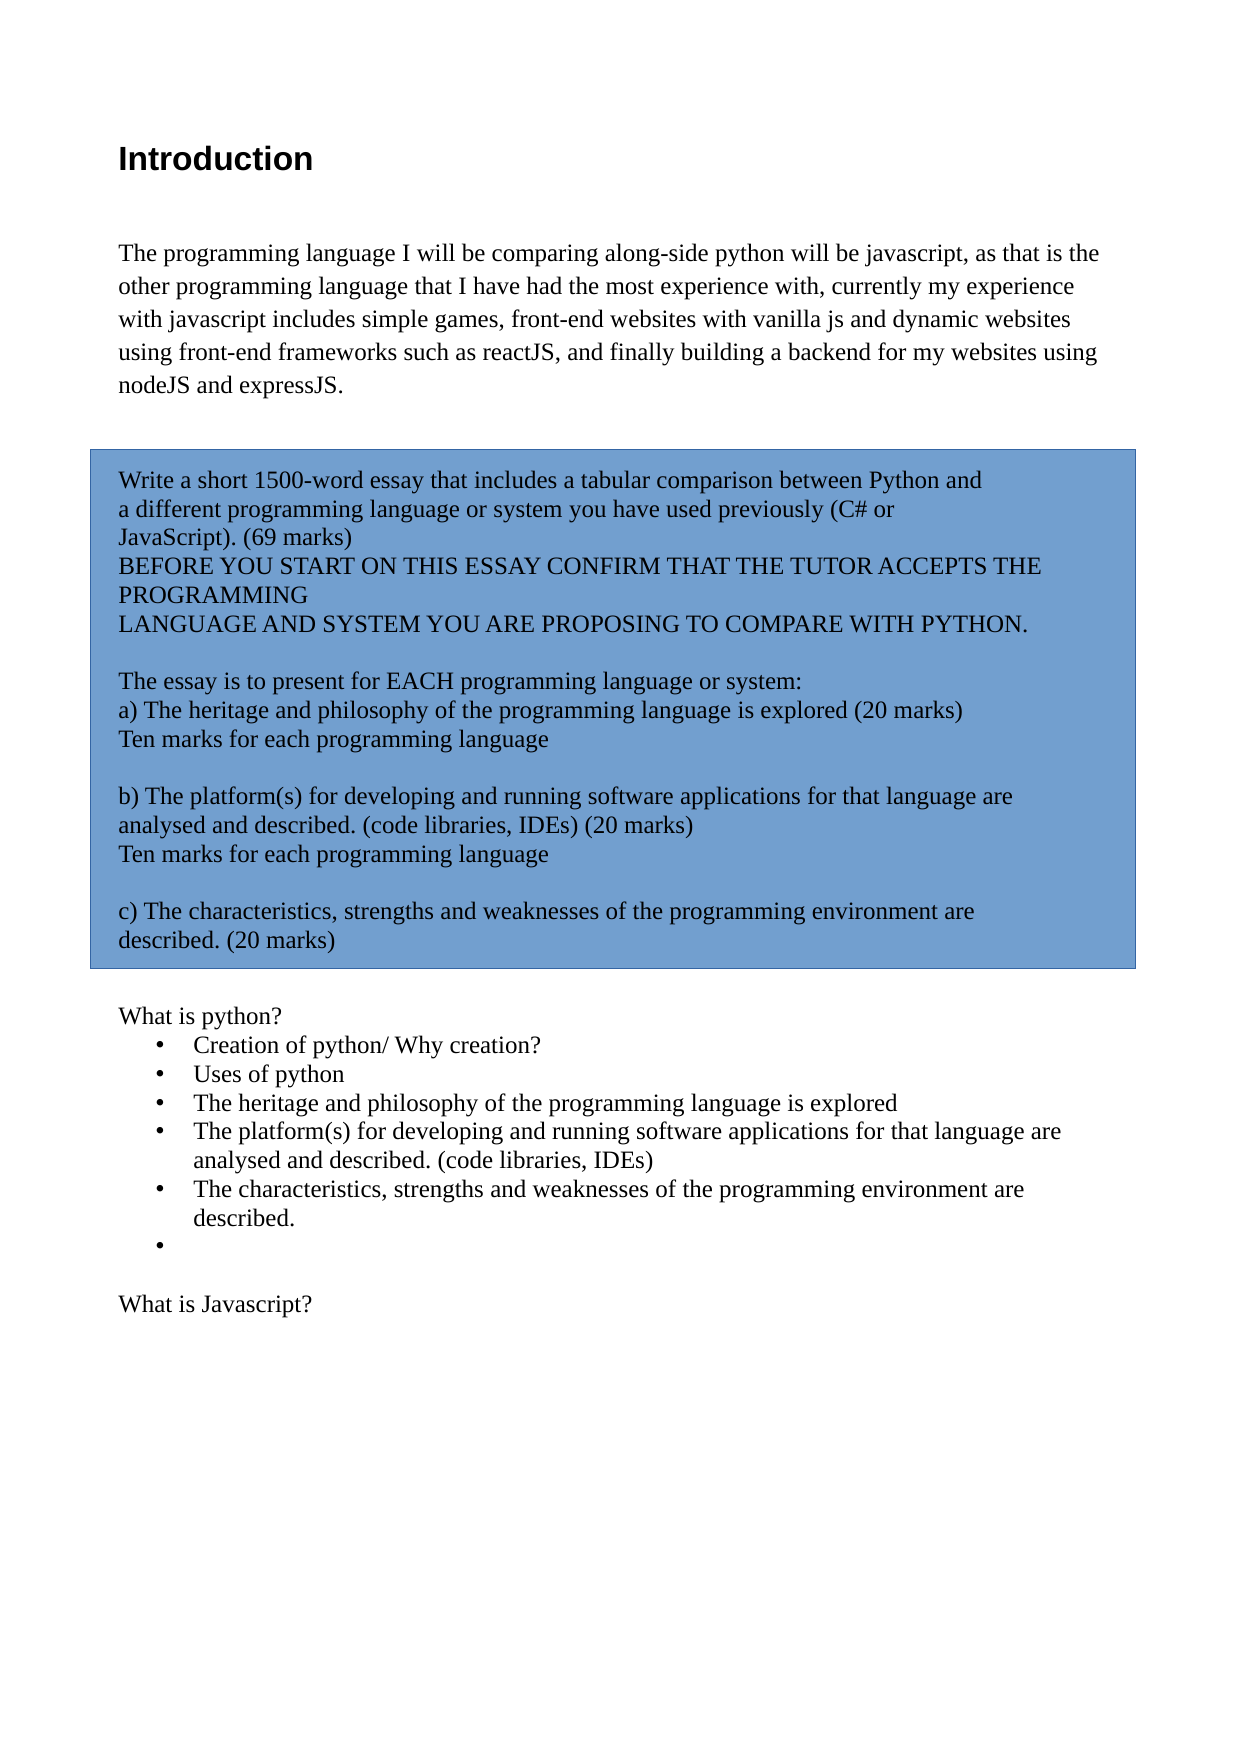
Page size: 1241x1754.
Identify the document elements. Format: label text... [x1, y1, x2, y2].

list The characteristics, strengths and weaknesses of the programming environment are described. [156, 1174, 1122, 1231]
text What is python? [118, 1001, 1122, 1030]
list The heritage and philosophy of the programming language is explored [156, 1088, 1122, 1116]
list Creation of python/ Why creation? [156, 1030, 1122, 1059]
list Uses of python [156, 1059, 1122, 1088]
text The programming language I will be comparing along-side python will be javascript, as that is the other programming language that I have had the most experience with, currently my experience with javascript includes simple games, front-end websites with vanilla js and dynamic websites using front-end frameworks such as reactJS, and finally building a backend for my websites using nodeJS and expressJS. [118, 238, 1122, 398]
list The platform(s) for developing and running software applications for that language are analysed and described. (code libraries, IDEs) [156, 1116, 1122, 1174]
subtitle Introduction [118, 139, 1122, 178]
text What is Javascript? [118, 1289, 1122, 1318]
